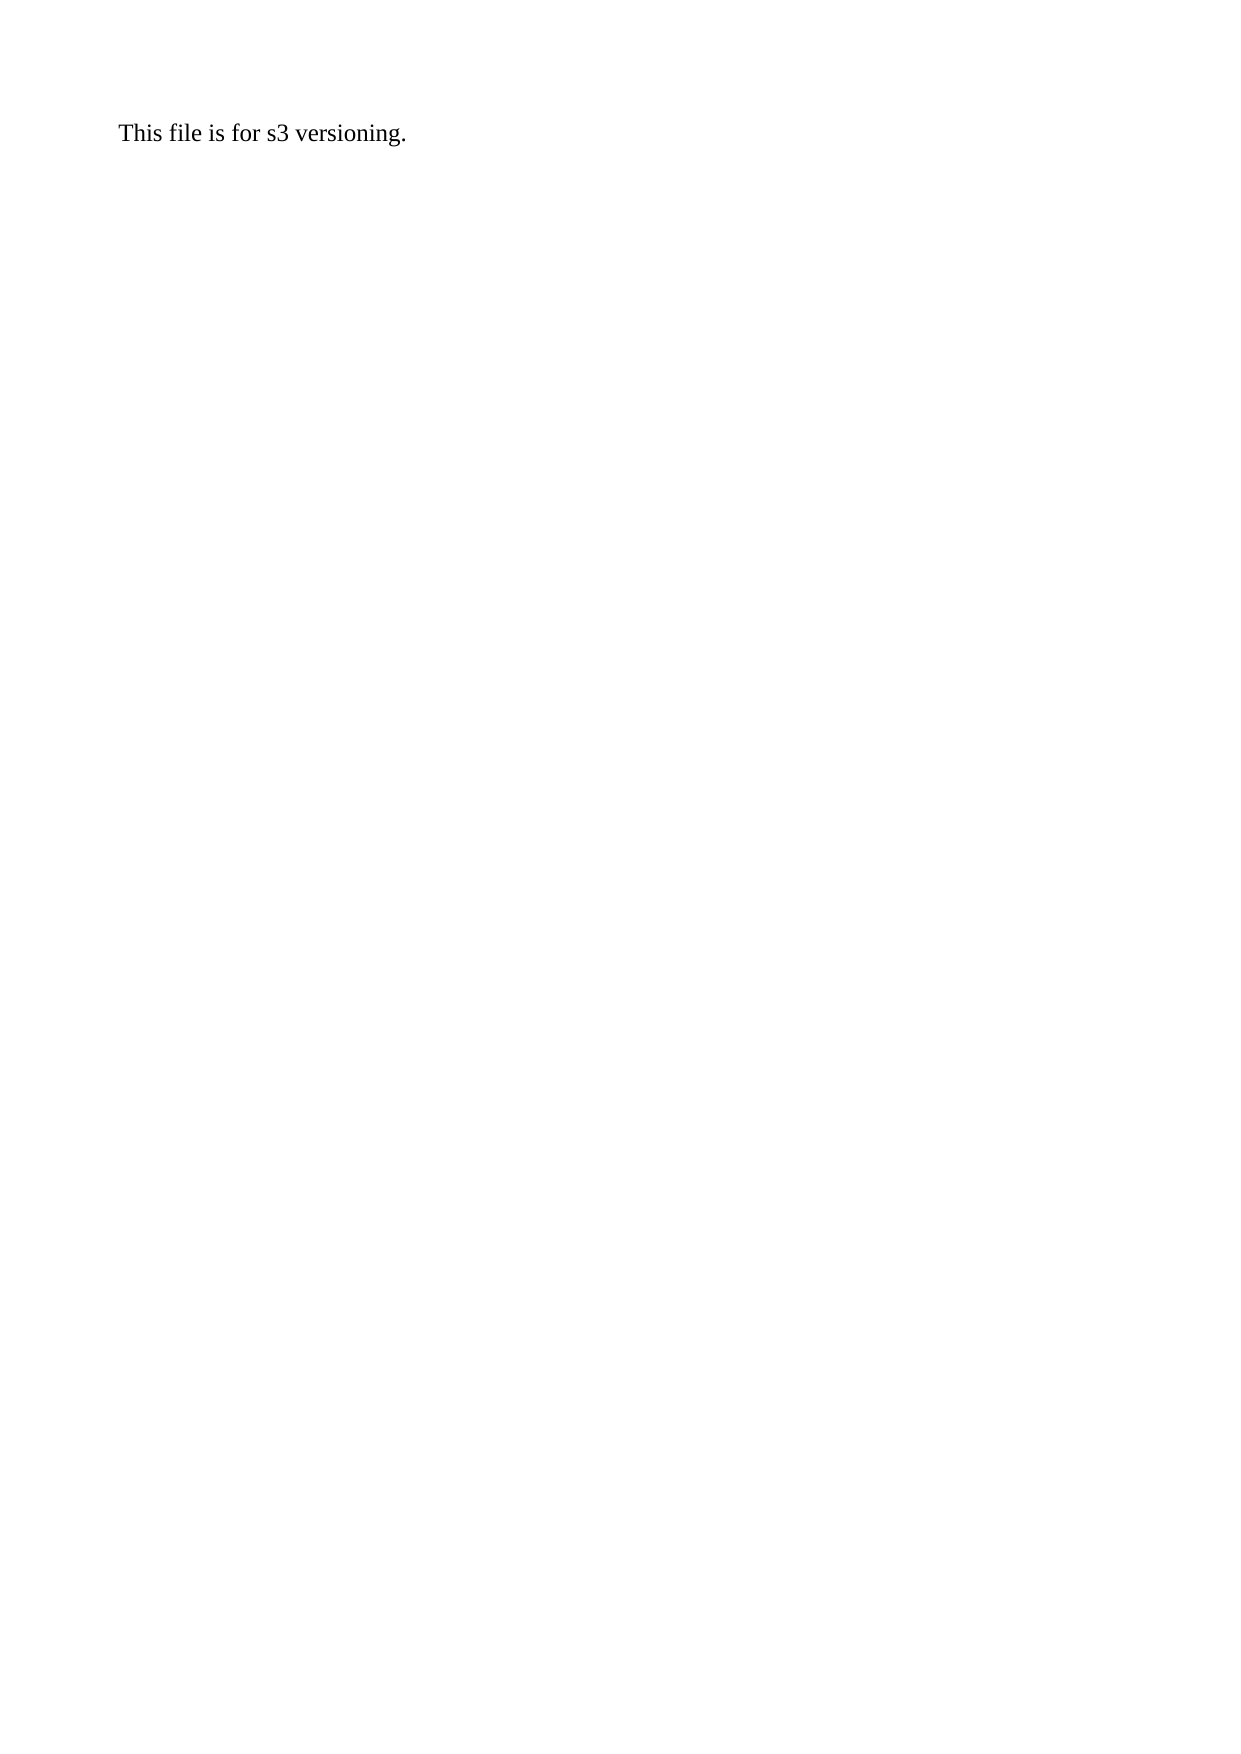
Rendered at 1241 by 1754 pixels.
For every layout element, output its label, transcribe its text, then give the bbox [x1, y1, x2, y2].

text This file is for s3 versioning. [118, 118, 1122, 147]
